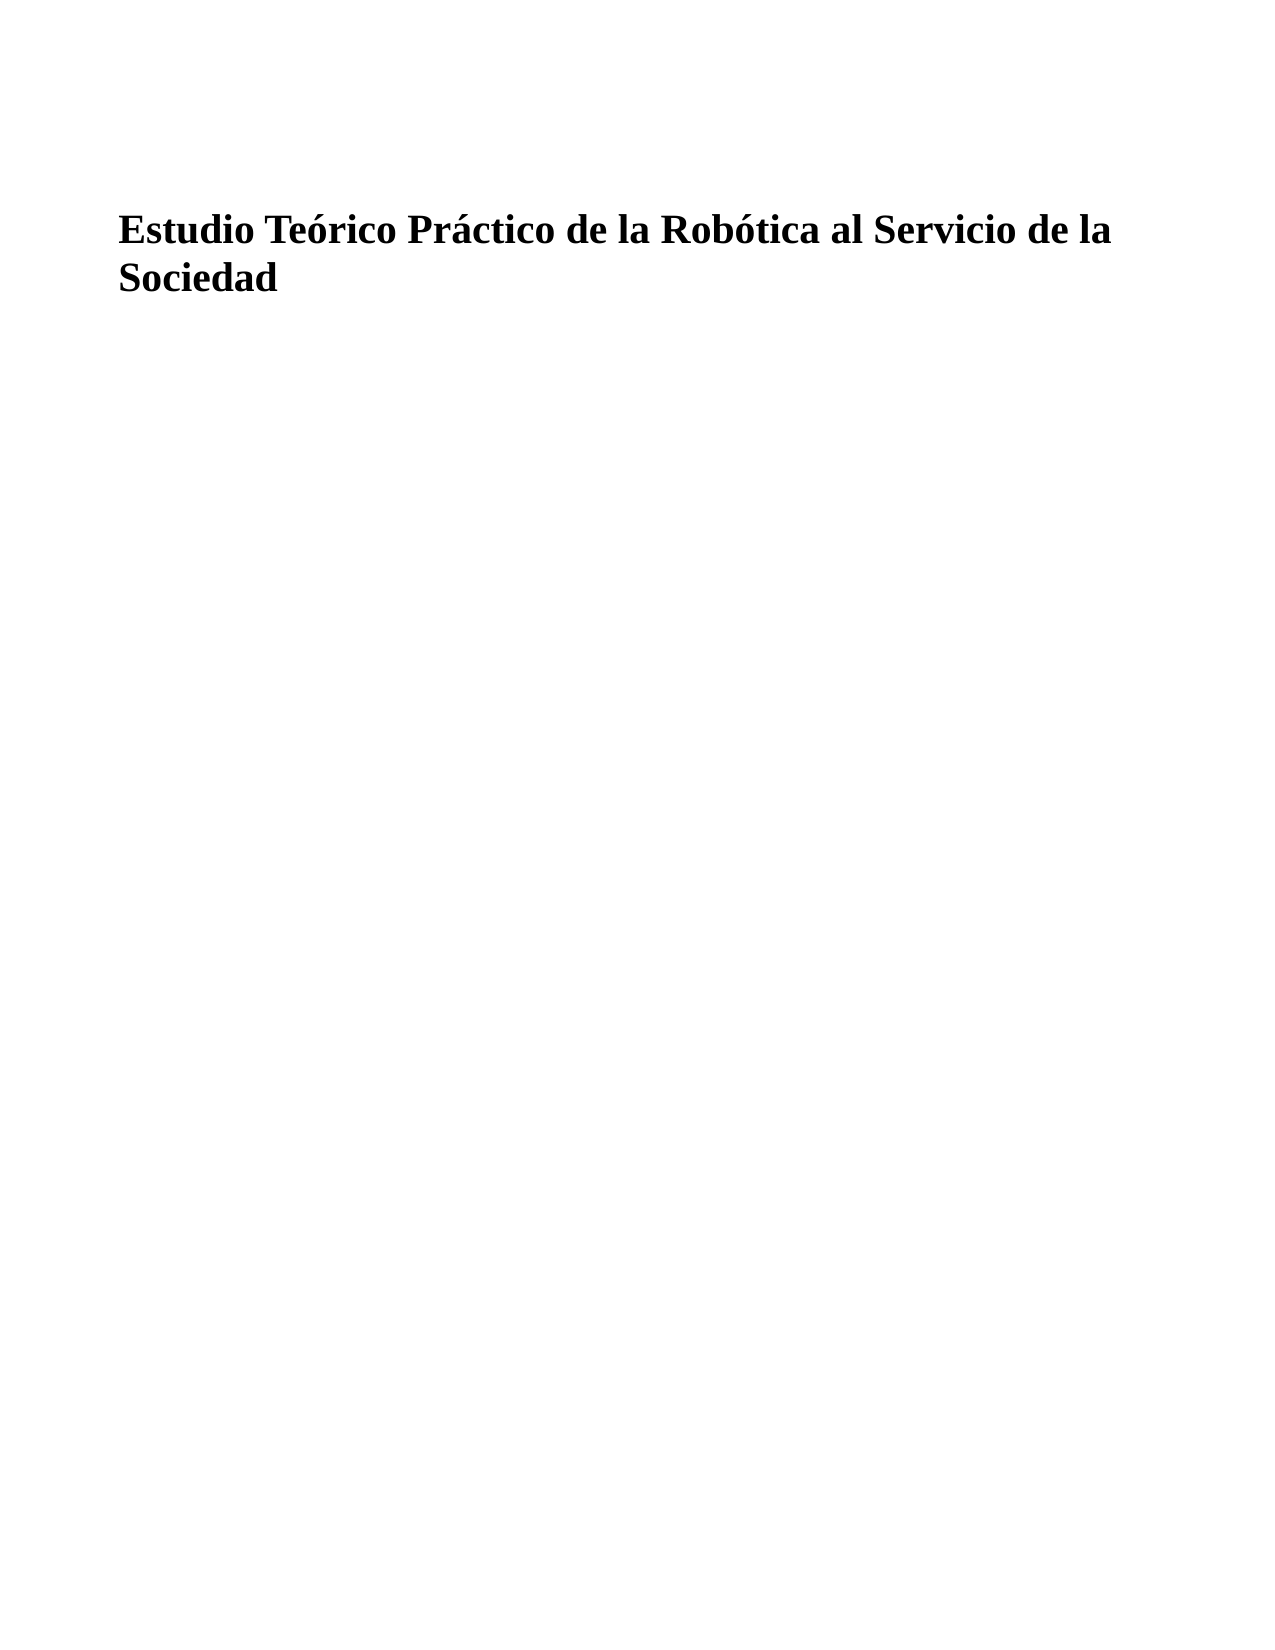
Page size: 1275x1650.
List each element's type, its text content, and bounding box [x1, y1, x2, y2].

text Estudio Teórico Práctico de la Robótica al Servicio de la Sociedad [118, 204, 1157, 300]
